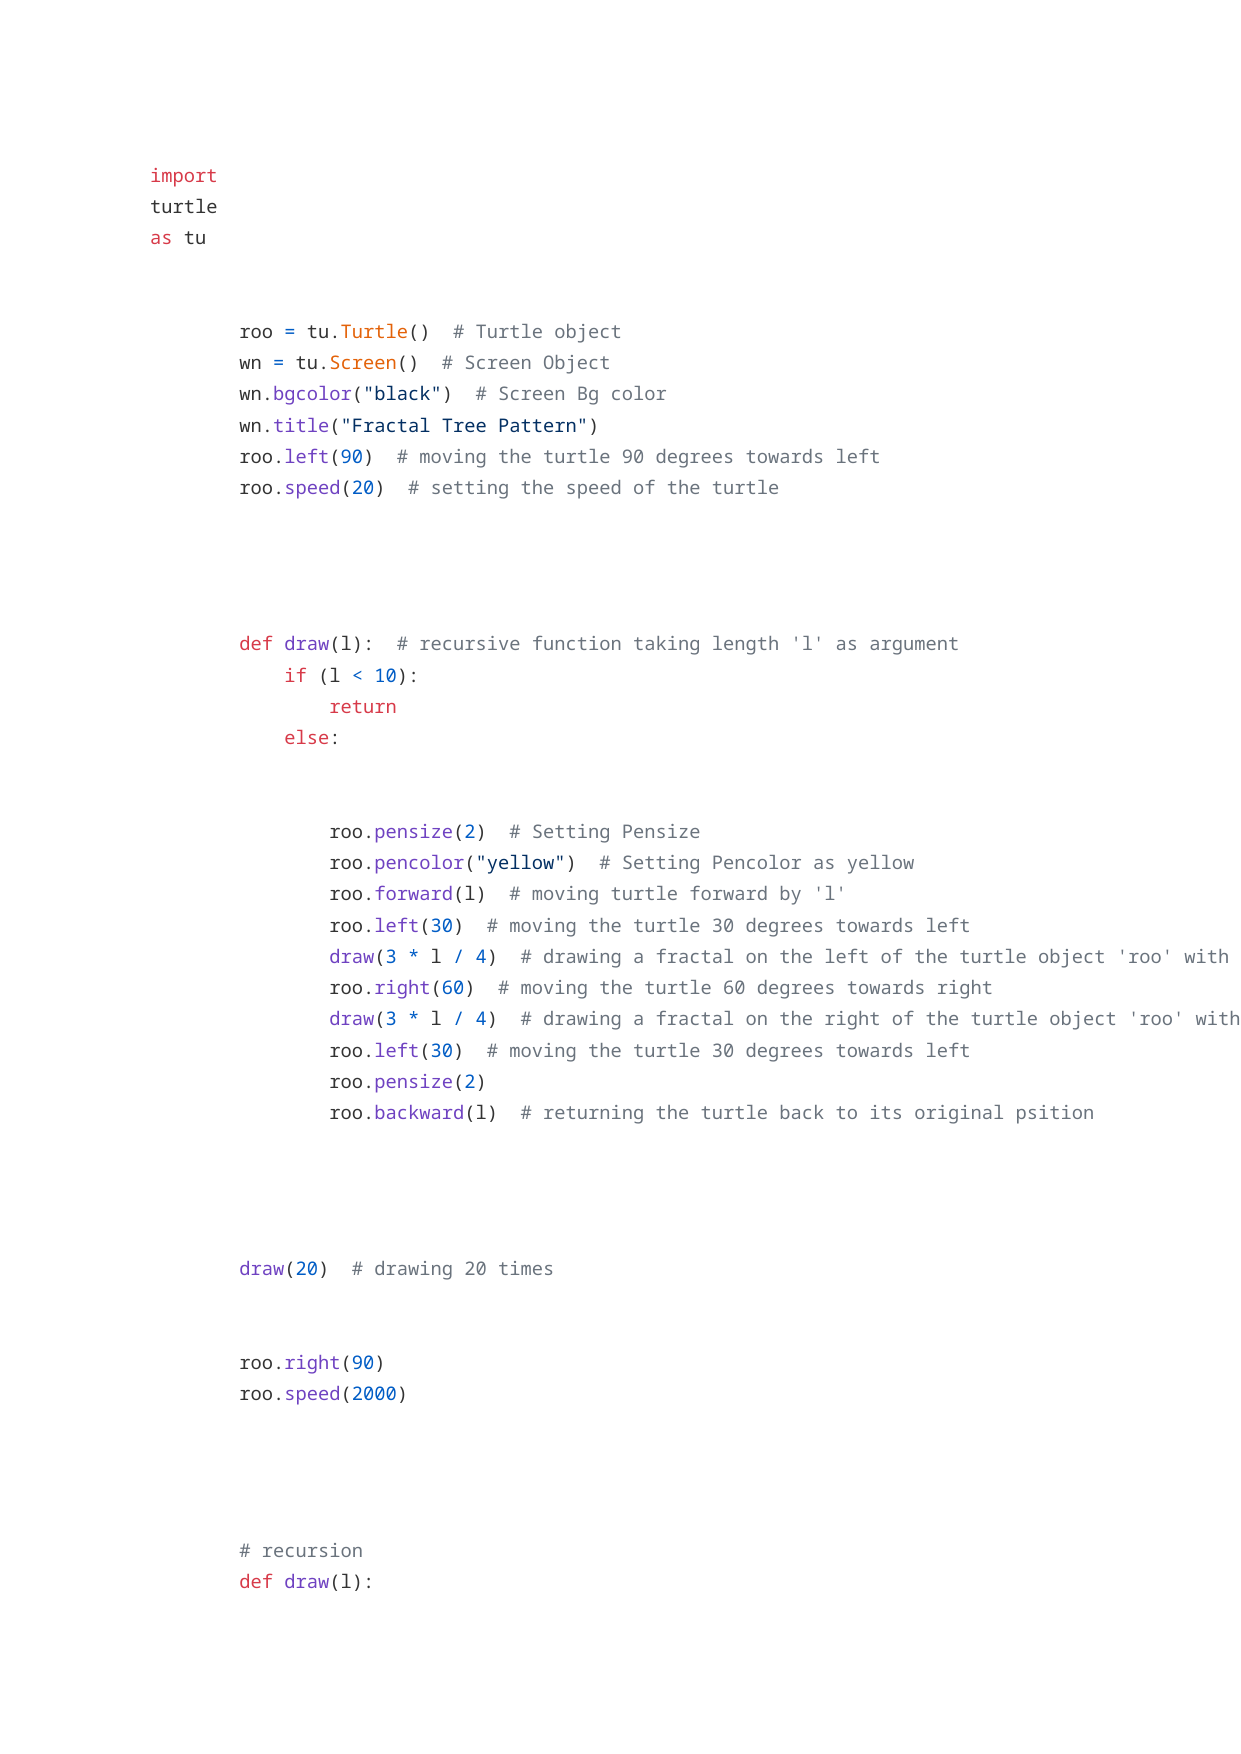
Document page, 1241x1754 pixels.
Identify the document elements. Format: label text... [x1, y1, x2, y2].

table_cell [150, 250, 239, 312]
table_cell [150, 875, 239, 906]
table_cell if (l < 10): [239, 656, 1240, 687]
table_cell roo.right(60) # moving the turtle 60 degrees towards right [239, 969, 1240, 1000]
table_cell [239, 563, 1240, 625]
table_cell [150, 1188, 239, 1250]
table_cell wn.bgcolor("black") # Screen Bg color [239, 375, 1240, 406]
table_cell roo.speed(2000) [239, 1375, 1240, 1406]
table_header import turtle as tu [150, 150, 239, 250]
table_cell [239, 250, 1240, 312]
table_cell [239, 750, 1240, 812]
table_cell draw(3 * l / 4) # drawing a fractal on the left of the turtle object 'roo' with 3/4th of its length [239, 938, 1240, 969]
table_cell [150, 719, 239, 750]
table_cell roo.backward(l) # returning the turtle back to its original psition [239, 1094, 1240, 1125]
table_cell roo.right(90) [239, 1344, 1240, 1375]
table_cell def draw(l): [239, 1563, 1240, 1594]
table_cell [150, 969, 239, 1000]
table_cell roo.forward(l) # moving turtle forward by 'l' [239, 875, 1240, 906]
table_cell [150, 688, 239, 719]
table_cell [239, 1406, 1240, 1469]
table_cell [150, 1250, 239, 1281]
table_cell [150, 1063, 239, 1094]
table_cell roo.left(90) # moving the turtle 90 degrees towards left [239, 438, 1240, 469]
table_cell roo = tu.Turtle() # Turtle object [239, 313, 1240, 344]
table_cell [150, 438, 239, 469]
table_cell [150, 1563, 239, 1594]
table_cell [150, 469, 239, 500]
table_cell [150, 906, 239, 937]
table_cell [239, 1188, 1240, 1250]
table_cell # recursion [239, 1531, 1240, 1562]
table_cell roo.left(30) # moving the turtle 30 degrees towards left [239, 906, 1240, 937]
table_cell [150, 1531, 239, 1562]
table_cell [150, 563, 239, 625]
table_cell [150, 344, 239, 375]
table_cell [150, 844, 239, 875]
table_cell [150, 375, 239, 406]
table_cell [150, 1094, 239, 1125]
table_cell [150, 938, 239, 969]
table_cell return [239, 688, 1240, 719]
table_cell else: [239, 719, 1240, 750]
table_cell [150, 750, 239, 812]
table_cell [150, 1031, 239, 1062]
table_cell [150, 625, 239, 656]
table_cell draw(3 * l / 4) # drawing a fractal on the right of the turtle object 'roo' with 3/4th of its length [239, 1000, 1240, 1031]
table_cell roo.speed(20) # setting the speed of the turtle [239, 469, 1240, 500]
table_cell [239, 1469, 1240, 1531]
table_cell [150, 1000, 239, 1031]
table_cell roo.pencolor("yellow") # Setting Pencolor as yellow [239, 844, 1240, 875]
table_cell roo.pensize(2) # Setting Pensize [239, 813, 1240, 844]
table_cell [150, 1375, 239, 1406]
table_cell [150, 813, 239, 844]
table_cell [150, 313, 239, 344]
table_cell [150, 656, 239, 687]
table_cell draw(20) # drawing 20 times [239, 1250, 1240, 1281]
table_cell [150, 1281, 239, 1344]
table_cell [239, 1125, 1240, 1187]
table_cell [150, 1125, 239, 1187]
table_cell wn.title("Fractal Tree Pattern") [239, 406, 1240, 437]
table_cell [150, 406, 239, 437]
table_cell [150, 1344, 239, 1375]
table_cell [150, 500, 239, 562]
table_cell roo.left(30) # moving the turtle 30 degrees towards left [239, 1031, 1240, 1062]
table_cell roo.pensize(2) [239, 1063, 1240, 1094]
table_cell [150, 1406, 239, 1469]
table_header [239, 150, 1240, 250]
table_cell [239, 500, 1240, 562]
table_cell def draw(l): # recursive function taking length 'l' as argument [239, 625, 1240, 656]
table_cell wn = tu.Screen() # Screen Object [239, 344, 1240, 375]
table_cell [239, 1281, 1240, 1344]
table_cell [150, 1469, 239, 1531]
